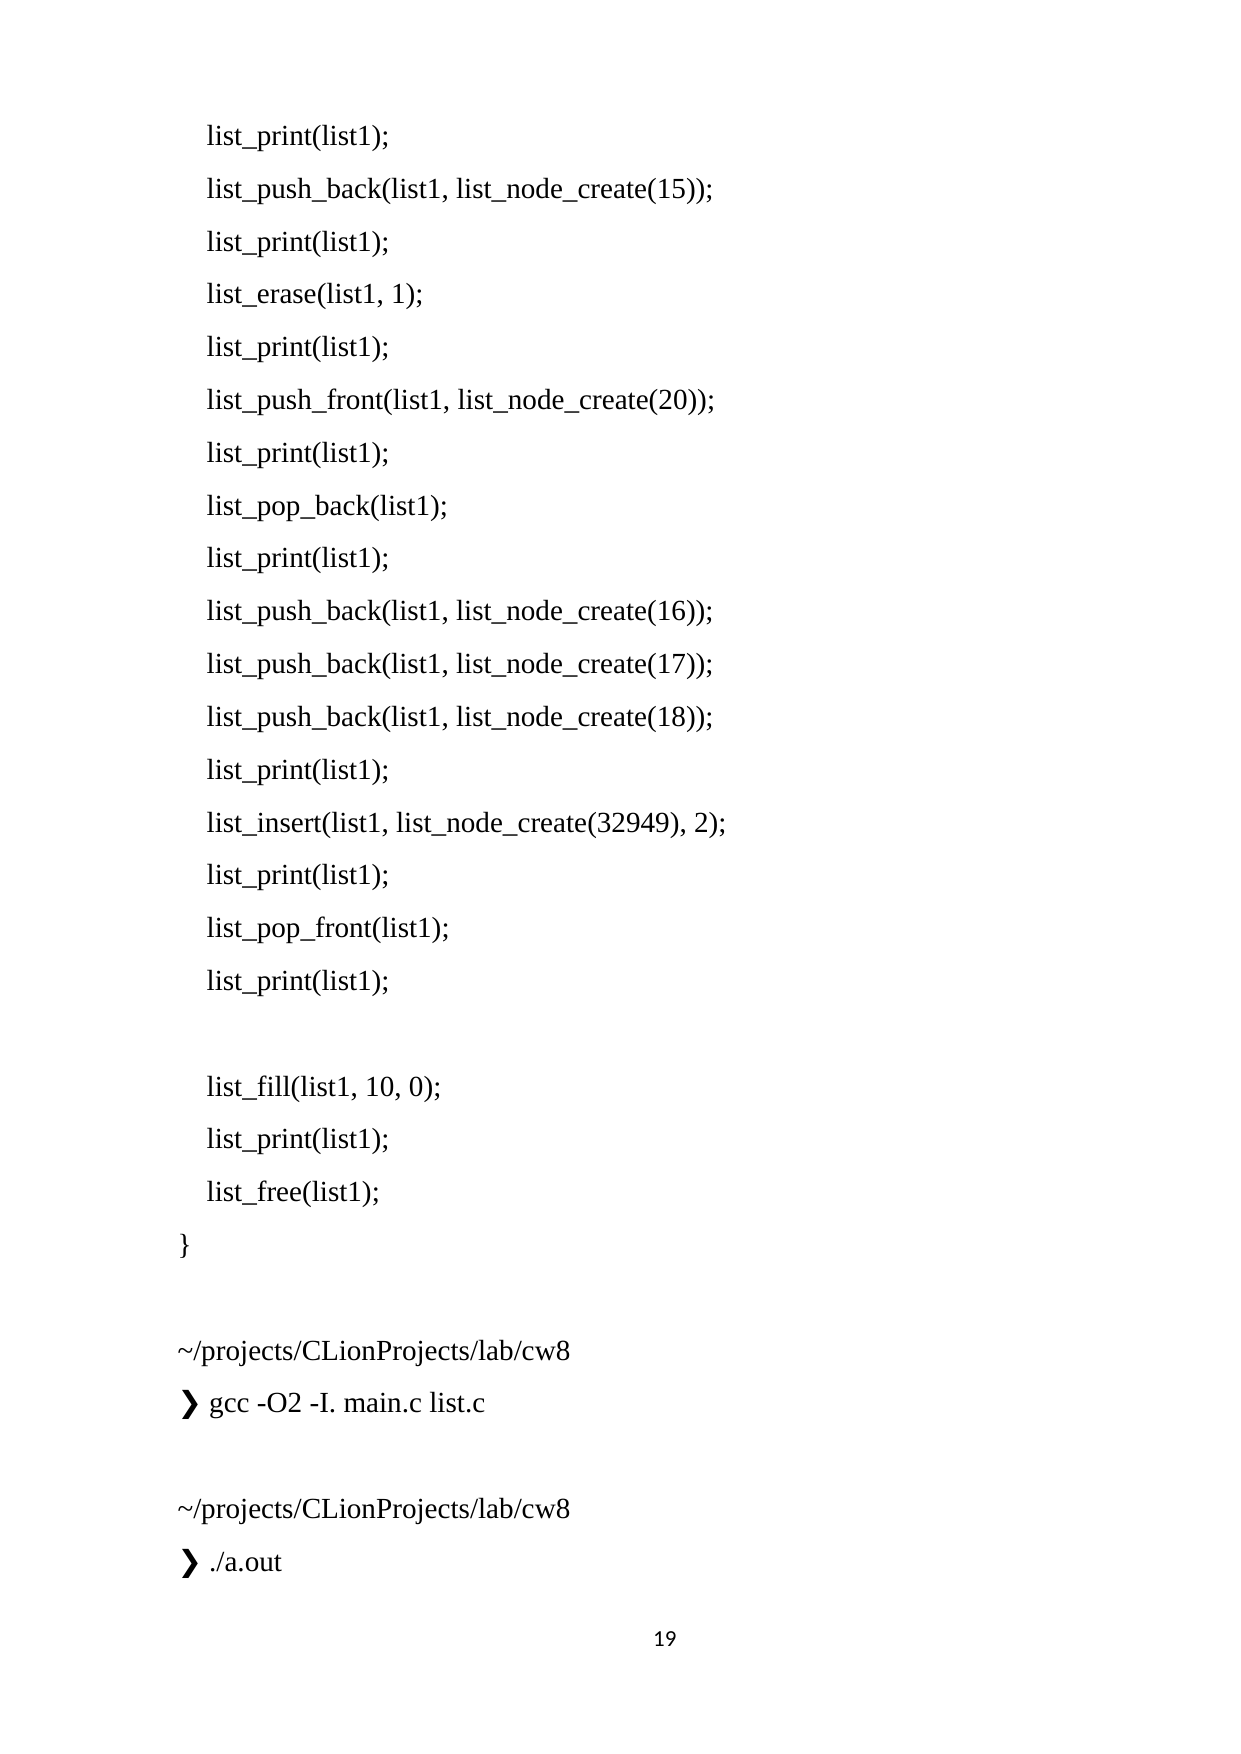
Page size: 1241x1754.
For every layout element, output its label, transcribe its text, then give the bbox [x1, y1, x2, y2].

text list_print(list1); [177, 1122, 1152, 1155]
text ❯ ./a.out [177, 1544, 1152, 1578]
text ❯ gcc -O2 -I. main.c list.c [177, 1386, 1152, 1419]
text list_erase(list1, 1); [177, 277, 1152, 310]
text list_fill(list1, 10, 0); [177, 1069, 1152, 1102]
text ~/projects/CLionProjects/lab/cw8 [177, 1491, 1152, 1525]
text list_print(list1); [177, 118, 1152, 152]
text list_push_back(list1, list_node_create(15)); [177, 171, 1152, 204]
text list_insert(list1, list_node_create(32949), 2); [177, 805, 1152, 838]
text list_push_back(list1, list_node_create(18)); [177, 699, 1152, 733]
text list_pop_back(list1); [177, 488, 1152, 521]
text list_print(list1); [177, 435, 1152, 468]
text list_free(list1); [177, 1174, 1152, 1208]
text list_print(list1); [177, 963, 1152, 997]
text list_print(list1); [177, 224, 1152, 257]
text list_print(list1); [177, 857, 1152, 891]
text list_pop_front(list1); [177, 910, 1152, 944]
text list_print(list1); [177, 541, 1152, 574]
text } [177, 1227, 1152, 1261]
text list_push_back(list1, list_node_create(17)); [177, 646, 1152, 680]
text list_print(list1); [177, 752, 1152, 785]
text ~/projects/CLionProjects/lab/cw8 [177, 1333, 1152, 1366]
text list_push_back(list1, list_node_create(16)); [177, 593, 1152, 627]
text list_push_front(list1, list_node_create(20)); [177, 382, 1152, 416]
text list_print(list1); [177, 329, 1152, 363]
